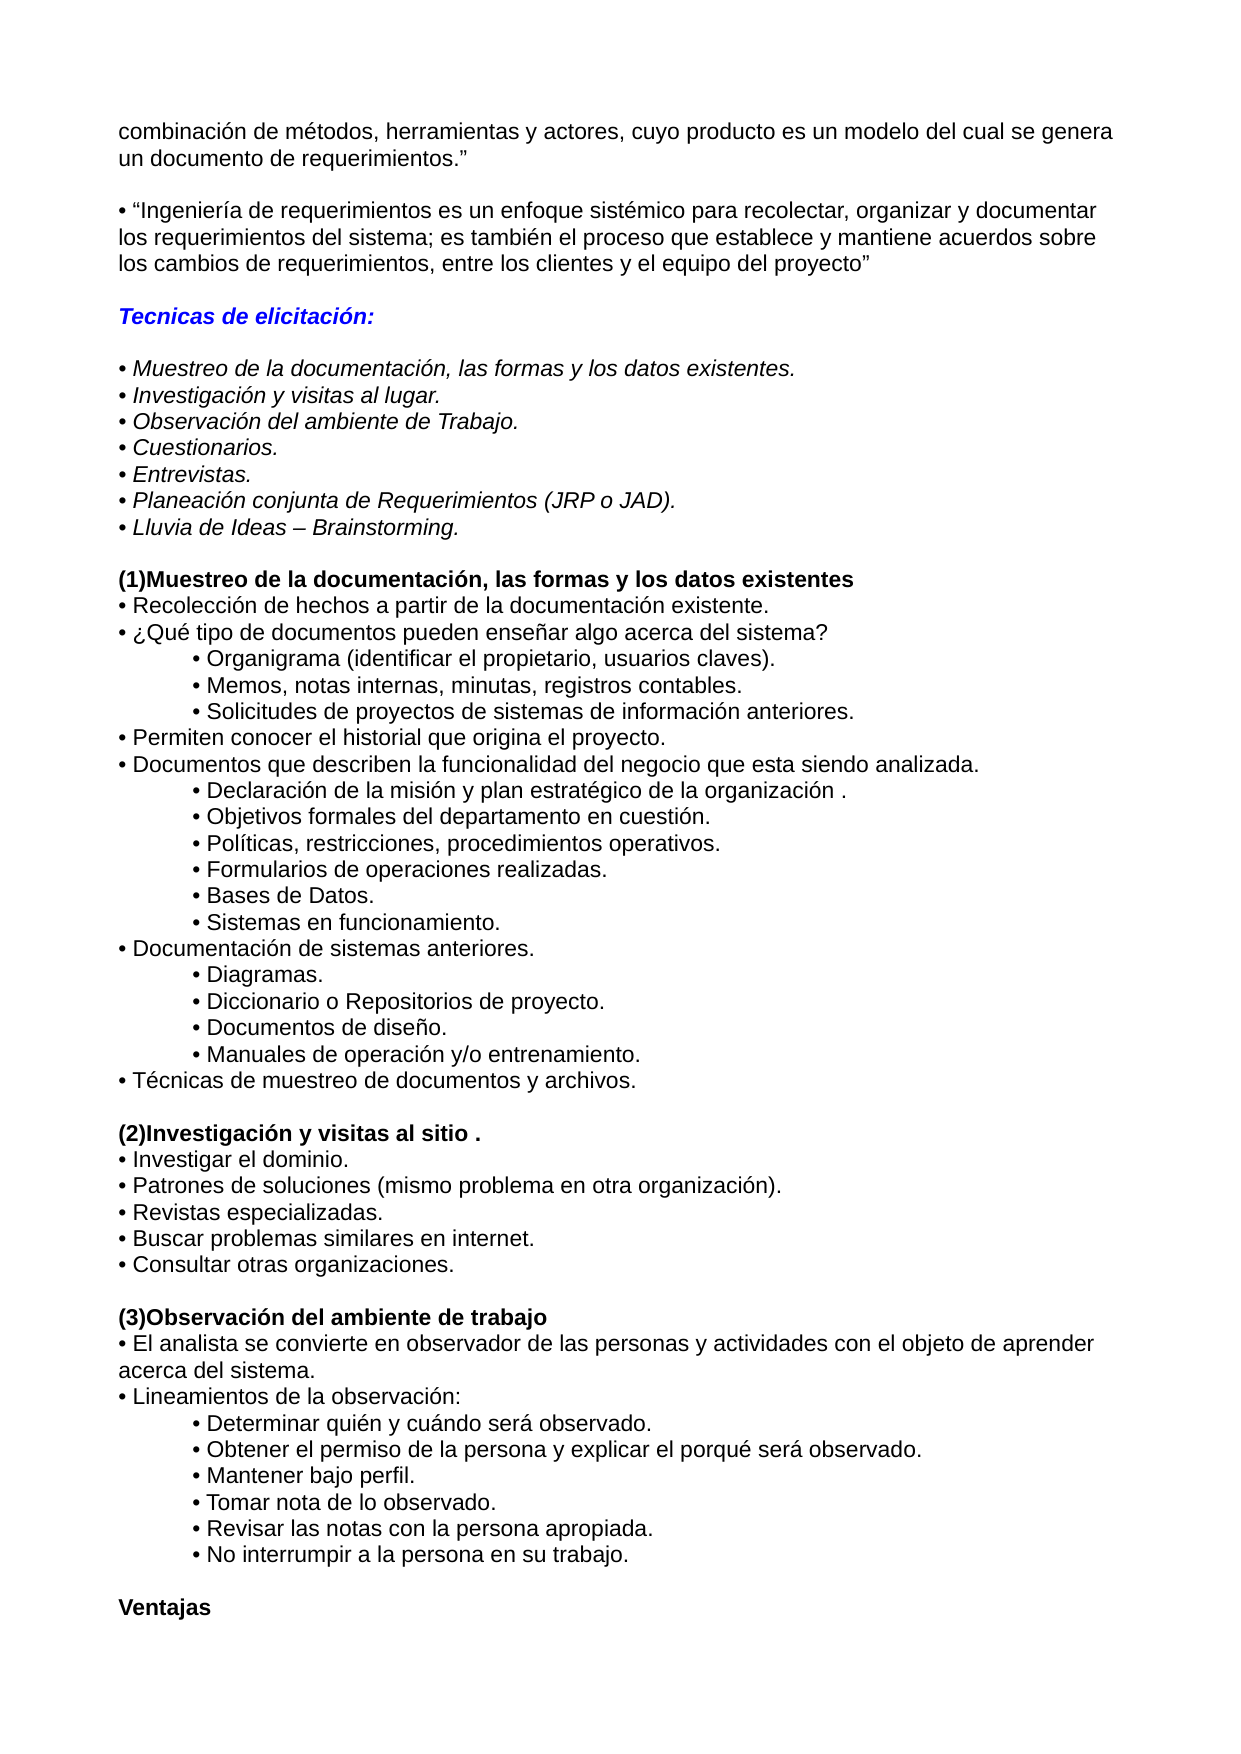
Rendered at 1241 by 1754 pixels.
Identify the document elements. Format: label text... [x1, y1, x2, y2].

text • Revisar las notas con la persona apropiada. [118, 1515, 1122, 1541]
text • Declaración de la misión y plan estratégico de la organización . [118, 777, 1122, 803]
text • Planeación conjunta de Requerimientos (JRP o JAD). [118, 487, 1122, 513]
text • ¿Qué tipo de documentos pueden enseñar algo acerca del sistema? [118, 619, 1122, 645]
text • “Ingeniería de requerimientos es un enfoque sistémico para recolectar, organizar y documentar los requerimientos del sistema; es también el proceso que establece y mantiene acuerdos sobre los cambios de requerimientos, entre los clientes y el equipo del proyecto” [118, 197, 1122, 276]
text • Diccionario o Repositorios de proyecto. [118, 988, 1122, 1014]
text Tecnicas de elicitación: [118, 303, 1122, 329]
text • Solicitudes de proyectos de sistemas de información anteriores. [118, 698, 1122, 724]
text • El analista se convierte en observador de las personas y actividades con el objeto de aprender acerca del sistema. [118, 1330, 1122, 1383]
text • Muestreo de la documentación, las formas y los datos existentes. [118, 355, 1122, 382]
text • Documentos de diseño. [118, 1014, 1122, 1041]
text • Documentación de sistemas anteriores. [118, 935, 1122, 961]
text Ventajas [118, 1594, 1122, 1620]
text (2)Investigación y visitas al sitio . [118, 1119, 1122, 1146]
text • Investigación y visitas al lugar. [118, 382, 1122, 408]
text • Observación del ambiente de Trabajo. [118, 408, 1122, 434]
text • Mantener bajo perfil. [118, 1462, 1122, 1488]
text • Políticas, restricciones, procedimientos operativos. [118, 830, 1122, 856]
text • Diagramas. [118, 961, 1122, 988]
text combinación de métodos, herramientas y actores, cuyo producto es un modelo del cual se genera un documento de requerimientos.” [118, 118, 1122, 171]
text • Objetivos formales del departamento en cuestión. [118, 803, 1122, 830]
text • Formularios de operaciones realizadas. [118, 856, 1122, 882]
text • Recolección de hechos a partir de la documentación existente. [118, 592, 1122, 619]
text • Revistas especializadas. [118, 1199, 1122, 1225]
text (1)Muestreo de la documentación, las formas y los datos existentes [118, 566, 1122, 592]
text (3)Observación del ambiente de trabajo [118, 1304, 1122, 1330]
text • Tomar nota de lo observado. [118, 1488, 1122, 1515]
text • Memos, notas internas, minutas, registros contables. [118, 672, 1122, 698]
text • Entrevistas. [118, 461, 1122, 487]
text • Lluvia de Ideas – Brainstorming. [118, 513, 1122, 540]
text • Patrones de soluciones (mismo problema en otra organización). [118, 1172, 1122, 1199]
text • Buscar problemas similares en internet. [118, 1225, 1122, 1251]
text • Investigar el dominio. [118, 1146, 1122, 1172]
text • Obtener el permiso de la persona y explicar el porqué será observado. [118, 1436, 1122, 1462]
text • Bases de Datos. [118, 882, 1122, 909]
text • Organigrama (identificar el propietario, usuarios claves). [118, 645, 1122, 672]
text • Lineamientos de la observación: [118, 1383, 1122, 1409]
text • No interrumpir a la persona en su trabajo. [118, 1541, 1122, 1568]
text • Consultar otras organizaciones. [118, 1251, 1122, 1278]
text • Técnicas de muestreo de documentos y archivos. [118, 1067, 1122, 1093]
text • Documentos que describen la funcionalidad del negocio que esta siendo analizada. [118, 751, 1122, 777]
text • Cuestionarios. [118, 434, 1122, 461]
text • Permiten conocer el historial que origina el proyecto. [118, 724, 1122, 751]
text • Manuales de operación y/o entrenamiento. [118, 1041, 1122, 1067]
text • Determinar quién y cuándo será observado. [118, 1409, 1122, 1436]
text • Sistemas en funcionamiento. [118, 909, 1122, 935]
